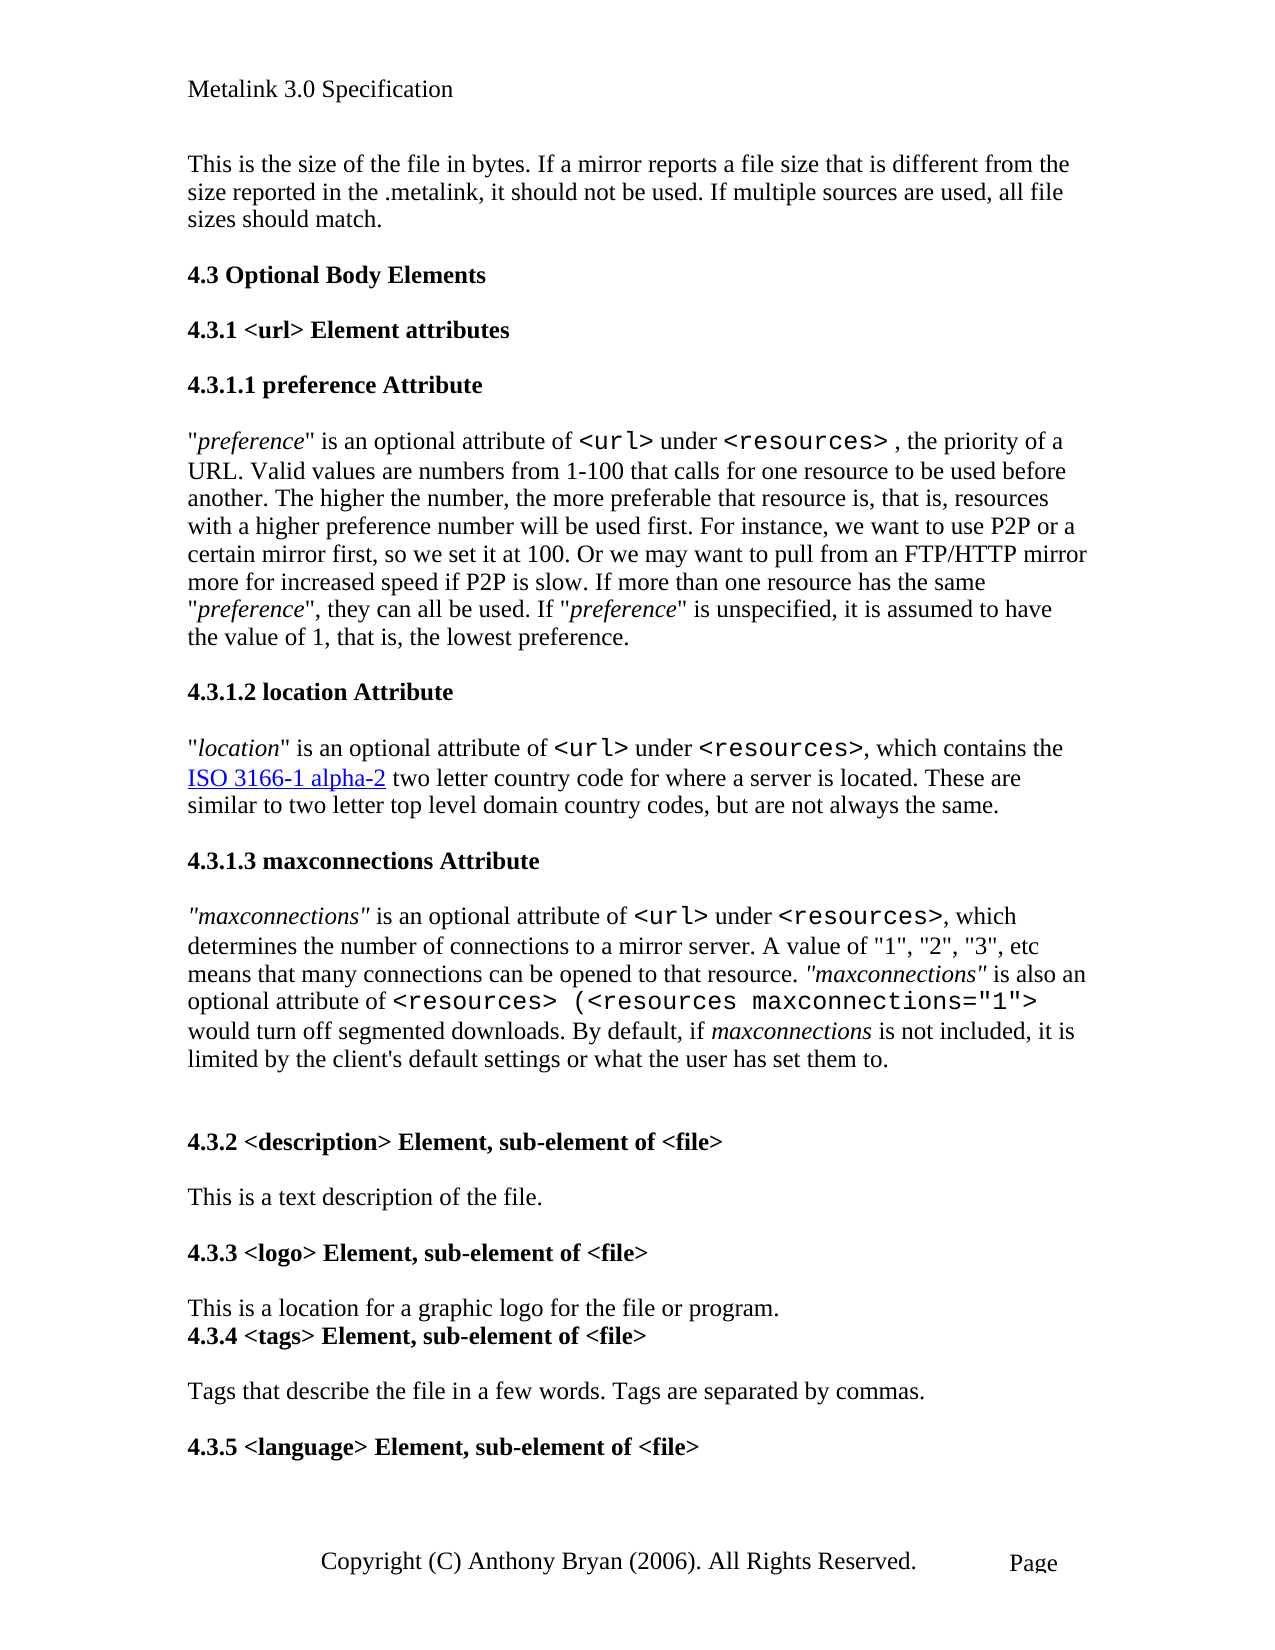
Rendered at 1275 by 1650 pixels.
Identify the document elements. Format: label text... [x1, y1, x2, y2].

text 4.3.3 <logo> Element, sub-element of <file> [187, 1239, 1087, 1267]
text 4.3.5 <language> Element, sub-element of <file> [187, 1433, 1087, 1461]
text 4.3.1.1 preference Attribute [187, 372, 1087, 399]
text "maxconnections" is an optional attribute of <url> under <resources>, which determines the number of connections to a mirror server. A value of "1", "2", "3", etc means that many connections can be opened to that resource. "maxconnections" is also an optional attribute of <resources> (<resources maxconnections="1"> would turn off segmented downloads. By default, if maxconnections is not included, it is limited by the client's default settings or what the user has set them to. [187, 902, 1087, 1073]
text 4.3.1.2 location Attribute [187, 678, 1087, 706]
text 4.3.2 <description> Element, sub-element of <file> [187, 1128, 1087, 1156]
text "preference" is an optional attribute of <url> under <resources> , the priority of a URL. Valid values are numbers from 1-100 that calls for one resource to be used before another. The higher the number, the more preferable that resource is, that is, resources with a higher preference number will be used first. For instance, we want to use P2P or a certain mirror first, so we set it at 100. Or we may want to pull from an FTP/HTTP mirror more for increased speed if P2P is slow. If more than one resource has the same "preference", they can all be used. If "preference" is unspecified, it is assumed to have the value of 1, that is, the lowest preference. [187, 427, 1087, 651]
text This is a location for a graphic logo for the file or program. [187, 1294, 1087, 1322]
text "location" is an optional attribute of <url> under <resources>, which contains the ISO 3166-1 alpha-2 two letter country code for where a server is located. These are similar to two letter top level domain country codes, but are not always the same. [187, 734, 1087, 819]
text 4.3.4 <tags> Element, sub-element of <file> [187, 1322, 1087, 1350]
text 4.3.1.3 maxconnections Attribute [187, 847, 1087, 874]
text Tags that describe the file in a few words. Tags are separated by commas. [187, 1377, 1087, 1405]
text This is a text description of the file. [187, 1183, 1087, 1211]
text 4.3 Optional Body Elements [187, 261, 1087, 288]
text 4.3.1 <url> Element attributes [187, 316, 1087, 344]
text This is the size of the file in bytes. If a mirror reports a file size that is different from the size reported in the .metalink, it should not be used. If multiple sources are used, all file sizes should match. [187, 150, 1087, 233]
